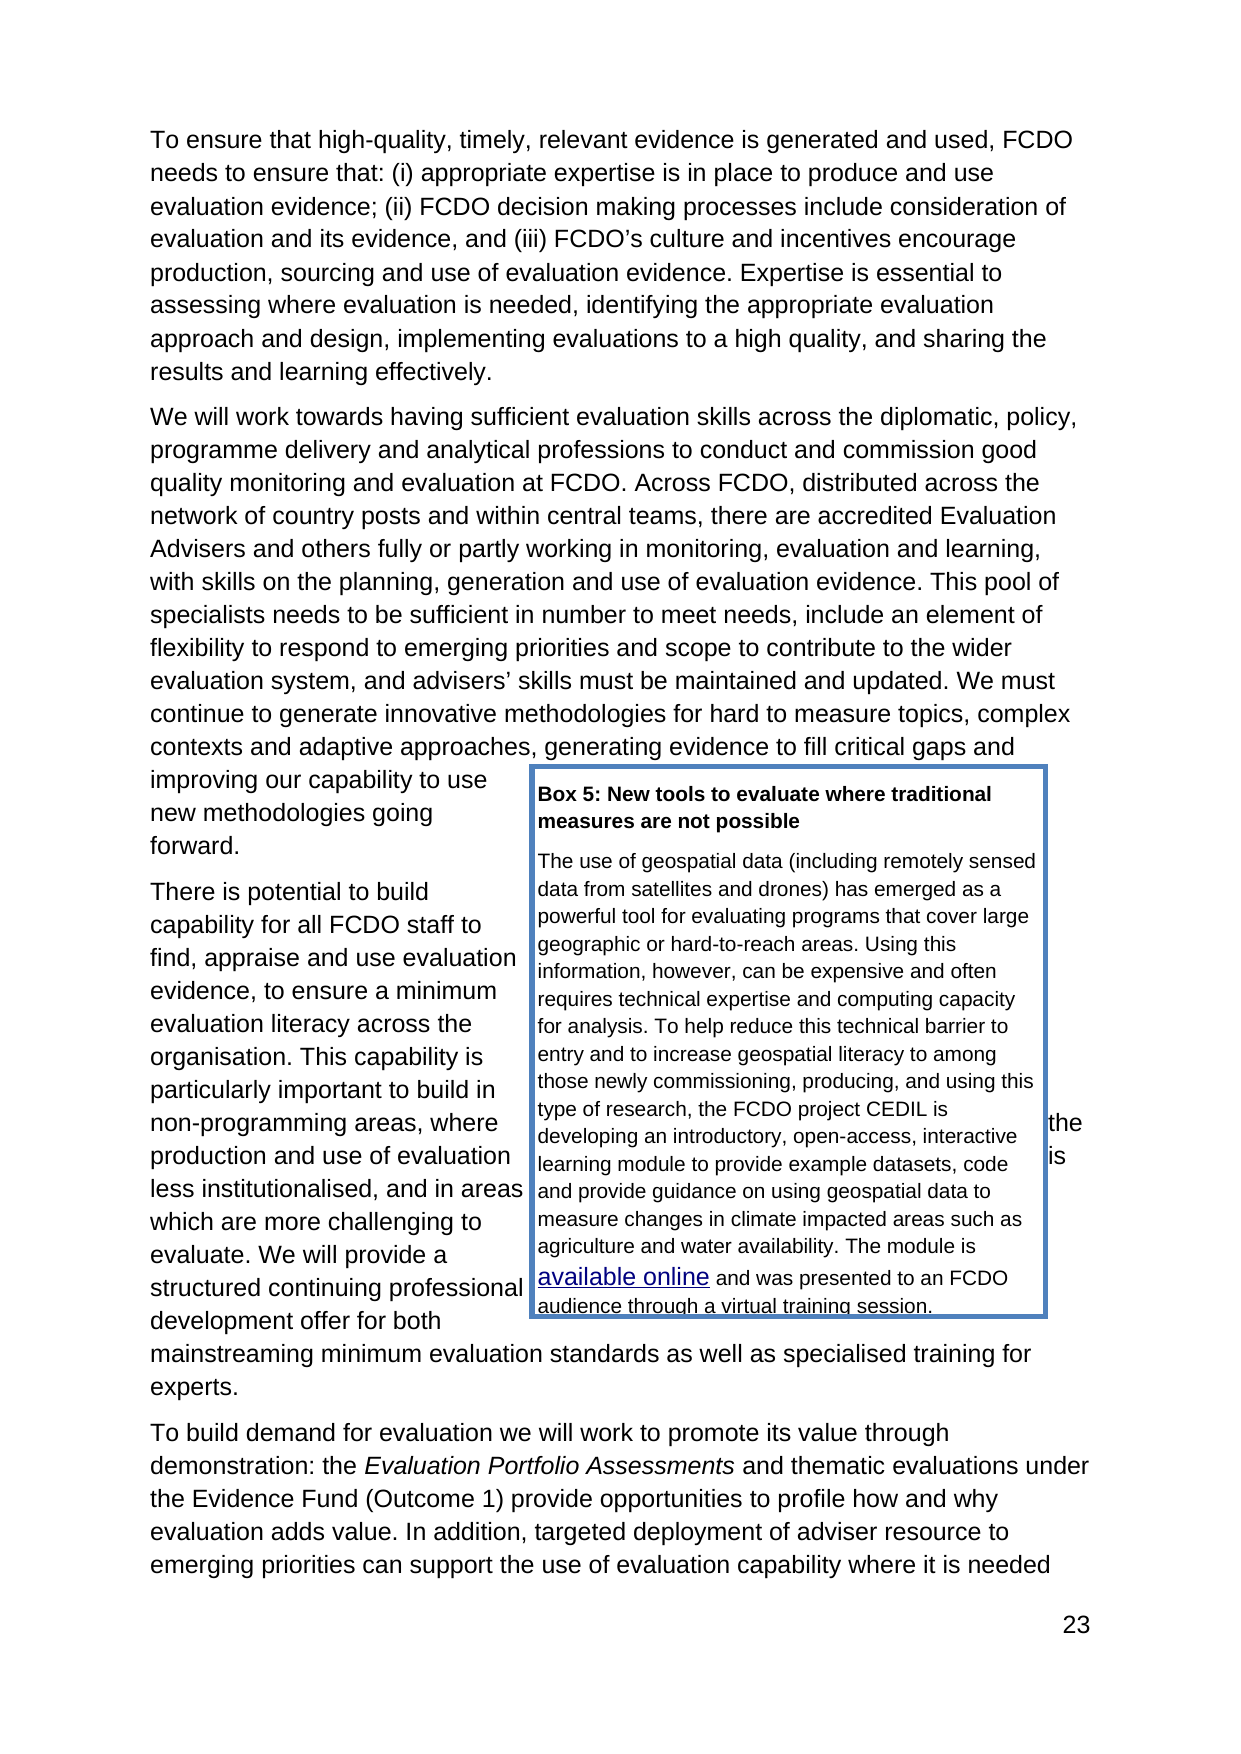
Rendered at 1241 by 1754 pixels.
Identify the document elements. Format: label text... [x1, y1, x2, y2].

text The use of geospatial data (including remotely sensed data from satellites and drones) has emerged as a powerful tool for evaluating programs that cover large geographic or hard-to-reach areas. Using this information, however, can be expensive and often requires technical expertise and computing capacity for analysis. To help reduce this technical barrier to entry and to increase geospatial literacy to among those newly commissioning, producing, and using this type of research, the FCDO project CEDIL is developing an introductory, open-access, interactive learning module to provide example datasets, code and provide guidance on using geospatial data to measure changes in climate impacted areas such as agriculture and water availability. The module is available online and was presented to an FCDO audience through a virtual training session. [537, 849, 1040, 1314]
text There is potential to build capability for all FCDO staff to find, appraise and use evaluation evidence, to ensure a minimum evaluation literacy across the organisation. This capability is particularly important to build in non-programming areas, where the production and use of evaluation is less institutionalised, and in areas which are more challenging to evaluate. We will provide a structured continuing professional development offer for both mainstreaming minimum evaluation standards as well as specialised training for experts. [150, 877, 1090, 1401]
text We will work towards having sufficient evaluation skills across the diplomatic, policy, programme delivery and analytical professions to conduct and commission good quality monitoring and evaluation at FCDO. Across FCDO, distributed across the network of country posts and within central teams, there are accredited Evaluation Advisers and others fully or partly working in monitoring, evaluation and learning, with skills on the planning, generation and use of evaluation evidence. This pool of specialists needs to be sufficient in number to meet needs, include an element of flexibility to respond to emerging priorities and scope to contribute to the wider evaluation system, and advisers’ skills must be maintained and updated. We must continue to generate innovative methodologies for hard to measure topics, complex contexts and adaptive approaches, generating evidence to fill critical gaps and improving our capability to use new methodologies going forward. [150, 402, 1090, 860]
text We will work towards having sufficient evaluation skills across the diplomatic, policy, programme delivery and analytical professions to conduct and commission good quality monitoring and evaluation at FCDO. Across FCDO, distributed across the network of country posts and within central teams, there are accredited Evaluation Advisers and others fully or partly working in monitoring, evaluation and learning, with skills on the planning, generation and use of evaluation evidence. This pool of specialists needs to be sufficient in number to meet needs, include an element of flexibility to respond to emerging priorities and scope to contribute to the wider evaluation system, and advisers’ skills must be maintained and updated. We must continue to generate innovative methodologies for hard to measure topics, complex contexts and adaptive approaches, generating evidence to fill critical gaps and improving our capability to use new methodologies going forward. [535, 769, 1043, 1314]
text To build demand for evaluation we will work to promote its value through demonstration: the Evaluation Portfolio Assessments and thematic evaluations under the Evidence Fund (Outcome 1) provide opportunities to profile how and why evaluation adds value. In addition, targeted deployment of adviser resource to emerging priorities can support the use of evaluation capability where it is needed [150, 1418, 1090, 1578]
text To ensure that high-quality, timely, relevant evidence is generated and used, FCDO needs to ensure that: (i) appropriate expertise is in place to produce and use evaluation evidence; (ii) FCDO decision making processes include consideration of evaluation and its evidence, and (iii) FCDO’s culture and incentives encourage production, sourcing and use of evaluation evidence. Expertise is essential to assessing where evaluation is needed, identifying the appropriate evaluation approach and design, implementing evaluations to a high quality, and sharing the results and learning effectively. [150, 125, 1090, 385]
text Box 5: New tools to evaluate where traditional measures are not possible [537, 781, 1040, 833]
